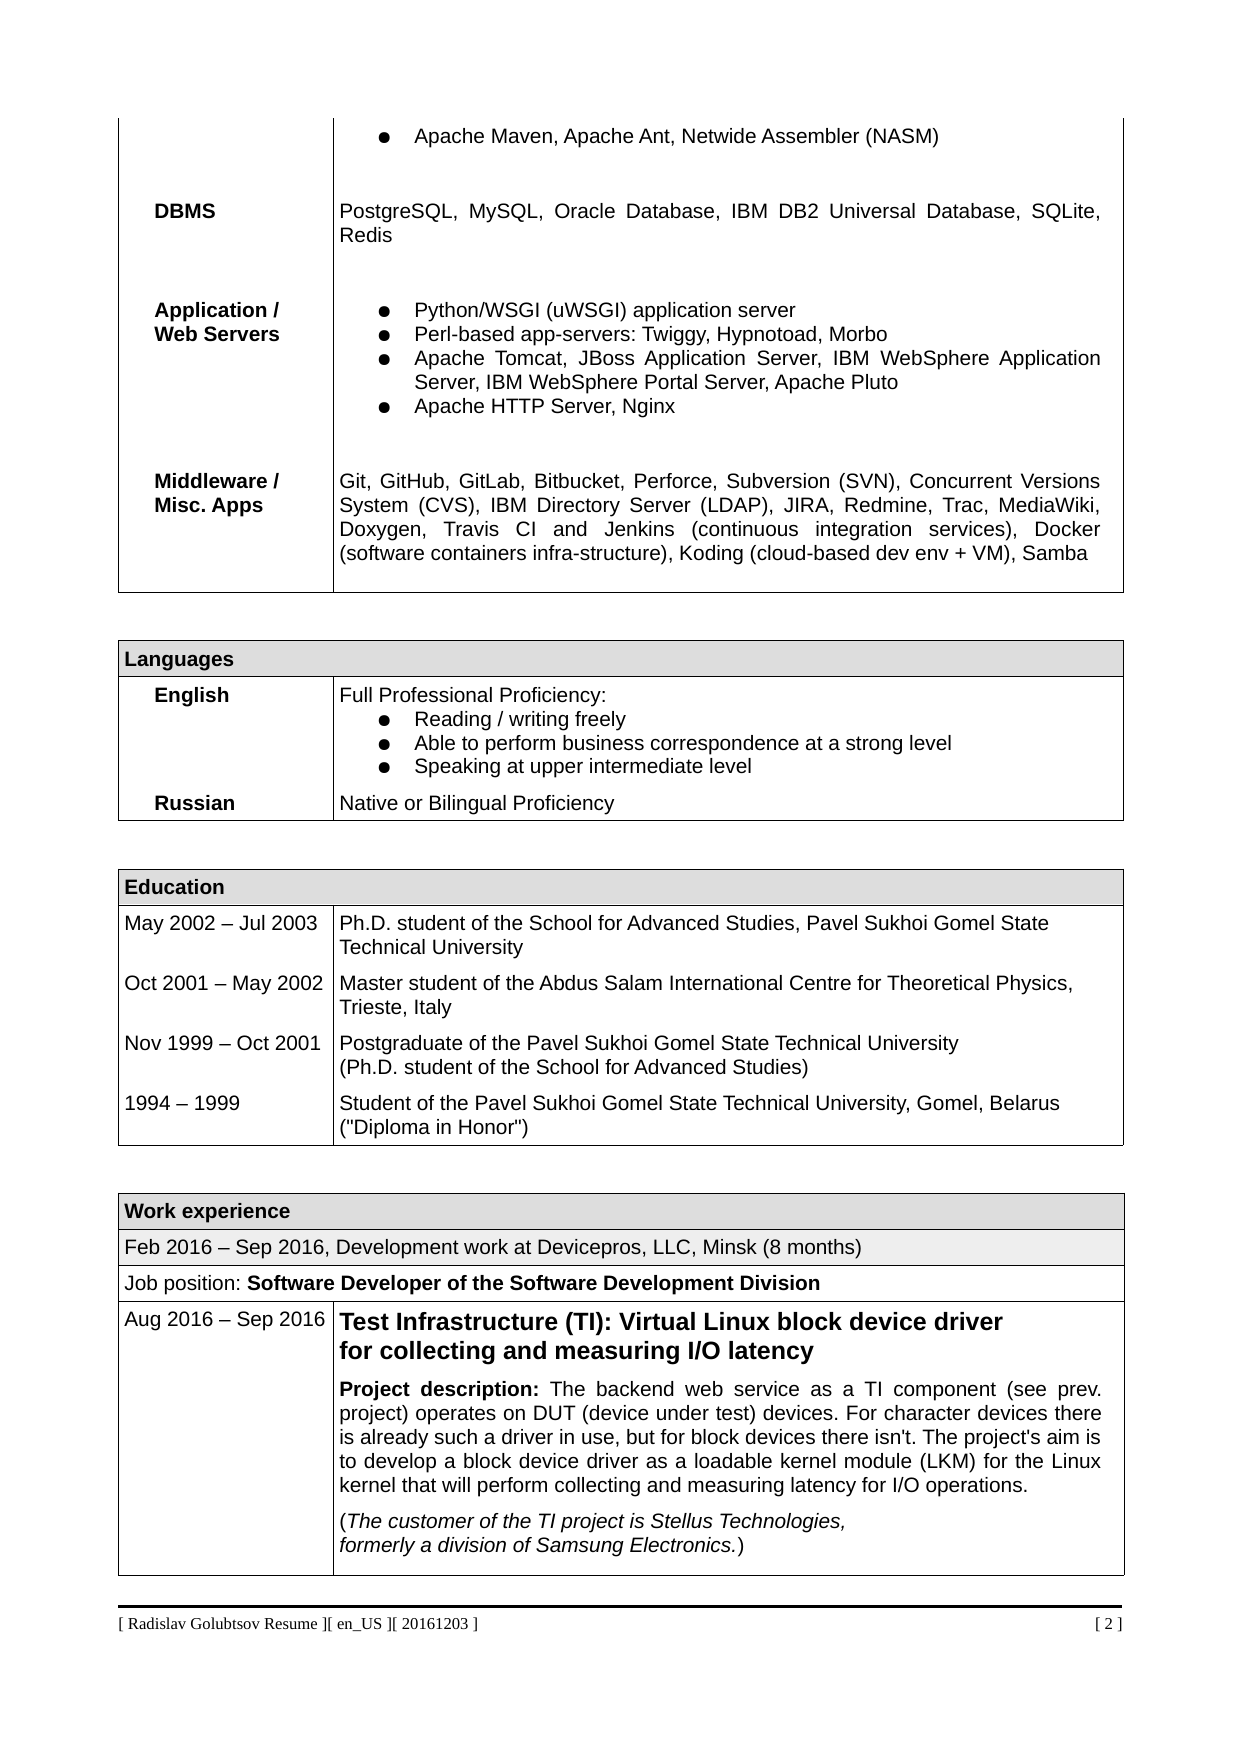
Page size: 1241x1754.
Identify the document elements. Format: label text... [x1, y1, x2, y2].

table_cell May 2002 – Jul 2003 [119, 906, 333, 965]
table_cell Test Infrastructure (TI): Virtual Linux block device driver for collecting and measuring I/O latency Project description: The backend web service as a TI component (see prev. project) operates on DUT (device under test) devices. For character devices there is already such a driver in use, but for block devices there isn't. The project's aim is to develop a block device driver as a loadable kernel module (LKM) for the Linux kernel that will perform collecting and measuring latency for I/O operations. (The customer of the TI project is Stellus Technologies, formerly a division of Samsung Electronics.) [334, 1302, 1124, 1574]
table_cell Aug 2016 – Sep 2016 [119, 1302, 333, 1574]
table_header Languages [119, 641, 1123, 676]
table_cell Feb 2016 – Sep 2016, Development work at Devicepros, LLC, Minsk (8 months) [119, 1230, 1124, 1265]
table_cell Master student of the Abdus Salam International Centre for Theoretical Physics, Trieste, Italy [334, 965, 1123, 1025]
table_cell DBMS [119, 175, 333, 274]
table_cell English [119, 677, 333, 784]
table_cell Python/WSGI (uWSGI) application server Perl-based app-servers: Twiggy, Hypnotoad, Morbo Apache Tomcat, JBoss Application Server, IBM WebSphere Application Server, IBM WebSphere Portal Server, Apache Pluto Apache HTTP Server, Nginx [334, 274, 1123, 445]
table_cell 1994 – 1999 [119, 1085, 333, 1145]
table_cell Middleware / Misc. Apps [119, 445, 333, 592]
table_header Education [119, 870, 1123, 904]
table_header Work experience [119, 1194, 1124, 1229]
table_cell Ph.D. student of the School for Advanced Studies, Pavel Sukhoi Gomel State Technical University [334, 906, 1123, 965]
table_cell Oct 2001 – May 2002 [119, 965, 333, 1025]
table_cell Vim / vi, Oracle JDeveloper, Eclipse Platform (Eclipse SDK), MyEclipse Blue Edition, IBM Rational Software Architect (RSA), IBM Rational Application Developer (RAD), IBM WebSphere Studio Application Developer (WSAD) GNU Bash, GNU Screen, GNU Toolchain: GNU Make, GNU Compiler Collection (GCC): gcc, g++, gcc-objc, gfortran; GNU Binutils, GNU Debugger (GDB), GNUstep, sed, etc. Clang (C / C++ / Objective-C LLVM compiler front-end), TCC (Fabrice Bellard's Tiny C Compiler) Apache Maven, Apache Ant, Netwide Assembler (NASM) [334, 118, 1123, 175]
table_cell Native or Bilingual Proficiency [334, 784, 1123, 820]
table_cell Full Professional Proficiency: Reading / writing freely Able to perform business correspondence at a strong level Speaking at upper intermediate level [334, 677, 1123, 784]
table_cell [119, 118, 333, 175]
table_cell Application / Web Servers [119, 274, 333, 445]
table_cell Student of the Pavel Sukhoi Gomel State Technical University, Gomel, Belarus ("Diploma in Honor") [334, 1085, 1123, 1145]
table_cell Git, GitHub, GitLab, Bitbucket, Perforce, Subversion (SVN), Concurrent Versions System (CVS), IBM Directory Server (LDAP), JIRA, Redmine, Trac, MediaWiki, Doxygen, Travis CI and Jenkins (continuous integration services), Docker (software containers infra-structure), Koding (cloud-based dev env + VM), Samba [334, 445, 1123, 592]
table_cell PostgreSQL, MySQL, Oracle Database, IBM DB2 Universal Database, SQLite, Redis [334, 175, 1123, 274]
table_cell Job position: Software Developer of the Software Development Division [119, 1266, 1124, 1301]
table_cell Nov 1999 – Oct 2001 [119, 1025, 333, 1085]
table_cell Postgraduate of the Pavel Sukhoi Gomel State Technical University (Ph.D. student of the School for Advanced Studies) [334, 1025, 1123, 1085]
table_cell Russian [119, 784, 333, 820]
